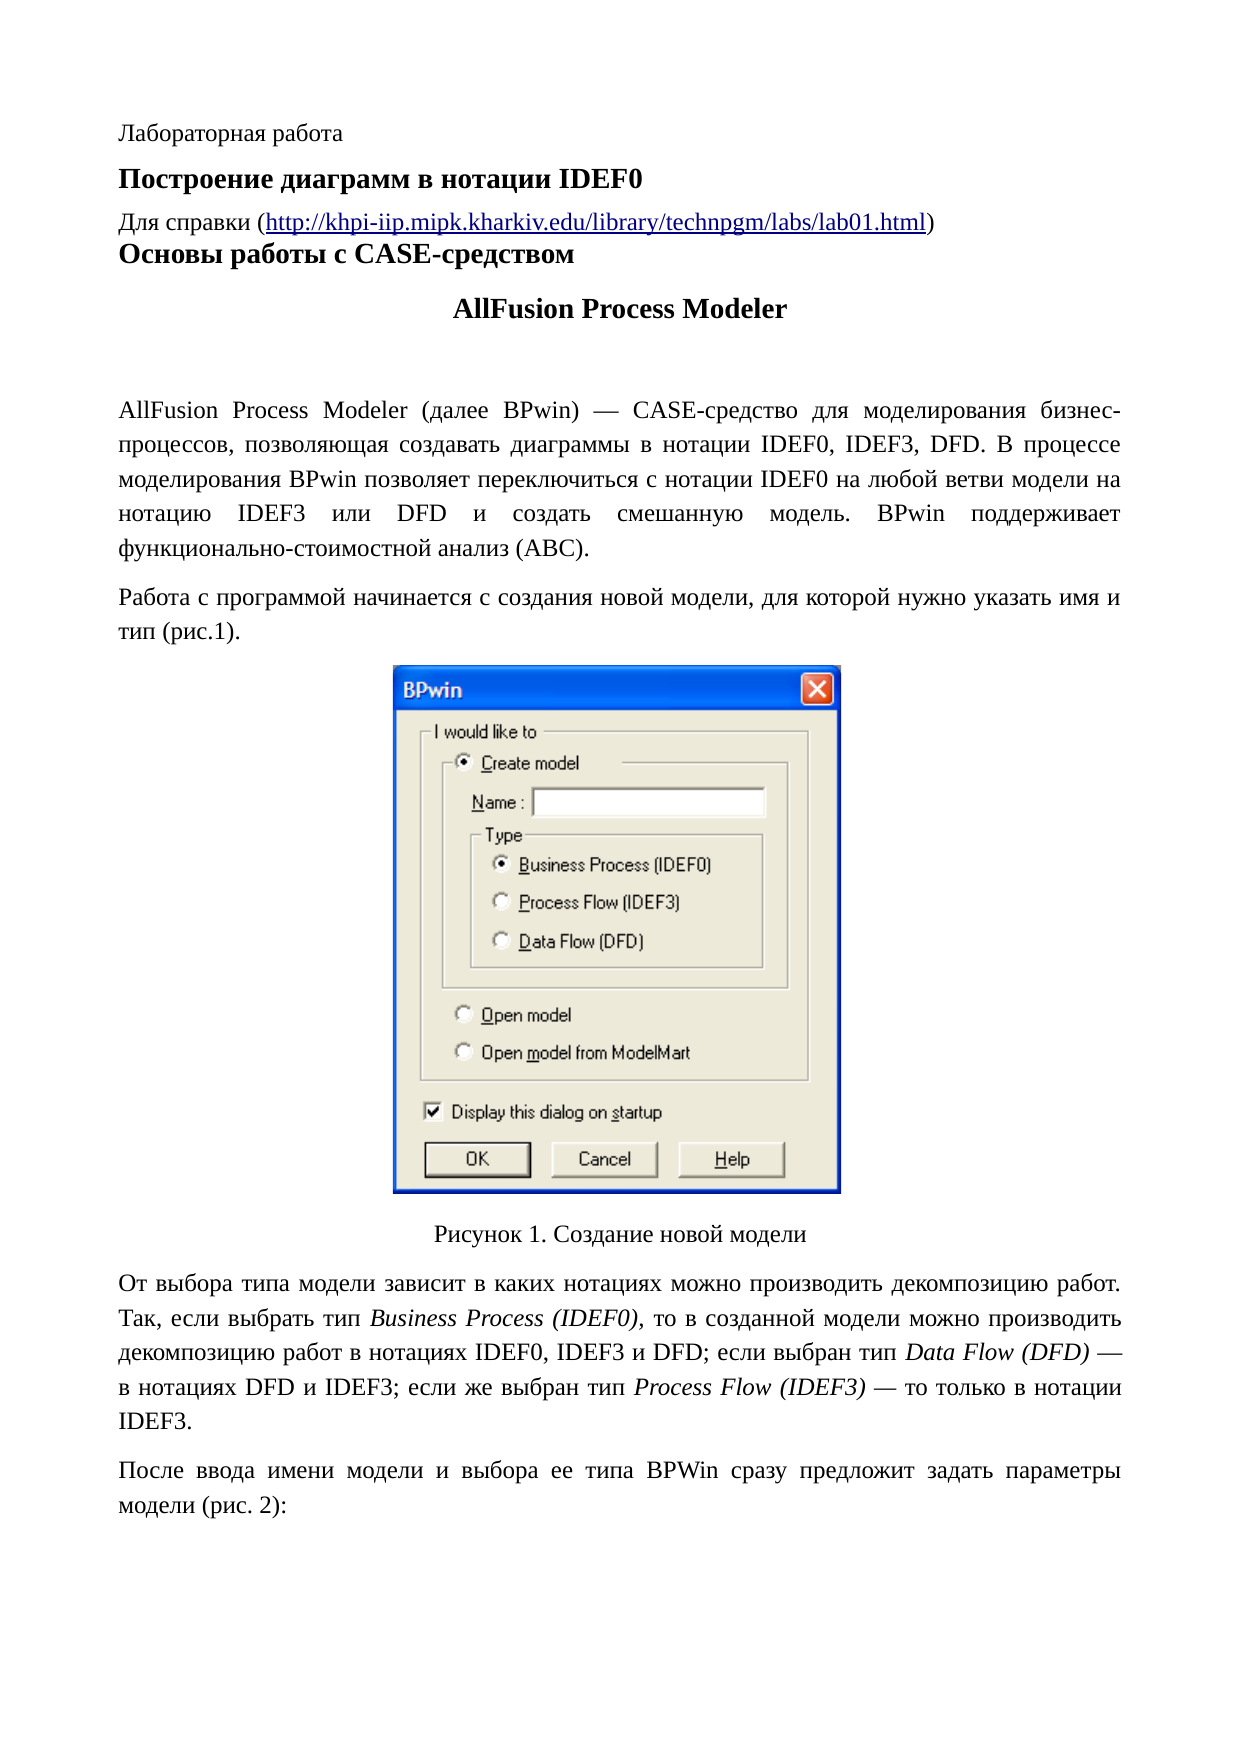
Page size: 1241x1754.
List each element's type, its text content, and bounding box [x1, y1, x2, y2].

text Лабораторная работа [118, 118, 1122, 147]
text Рисунок 1. Создание новой модели [118, 1219, 1122, 1248]
text Основы работы с CASE-средством [118, 236, 1122, 270]
text От выбора типа модели зависит в каких нотациях можно производить декомпозицию работ. Так, если выбрать тип Business Process (IDEF0), то в созданной модели можно производить декомпозицию работ в нотациях IDEF0, IDEF3 и DFD; если выбран тип Data Flow (DFD) — в нотациях DFD и IDEF3; если же выбран тип Process Flow (IDEF3) — то только в нотации IDEF3. [118, 1268, 1122, 1435]
text Для справки (http://khpi-iip.mipk.kharkiv.edu/library/technpgm/labs/lab01.html) [118, 207, 1122, 236]
text AllFusion Process Modeler (далее BPwin) — CASE-средство для моделирования бизнес-процессов, позволяющая создавать диаграммы в нотации IDEF0, IDEF3, DFD. В процессе моделирования BPwin позволяет переключиться с нотации IDEF0 на любой ветви модели на нотацию IDEF3 или DFD и создать смешанную модель. BPwin поддерживает функционально-стоимостной анализ (ABC). [118, 395, 1122, 562]
subtitle Построение диаграмм в нотации IDEF0 [118, 161, 1122, 195]
picture [392, 665, 842, 1194]
text Работа с программой начинается с создания новой модели, для которой нужно указать имя и тип (рис.1). [118, 582, 1122, 645]
text После ввода имени модели и выбора ее типа BPWin сразу предложит задать параметры модели (рис. 2): [118, 1455, 1122, 1518]
text AllFusion Process Modeler [118, 291, 1122, 324]
